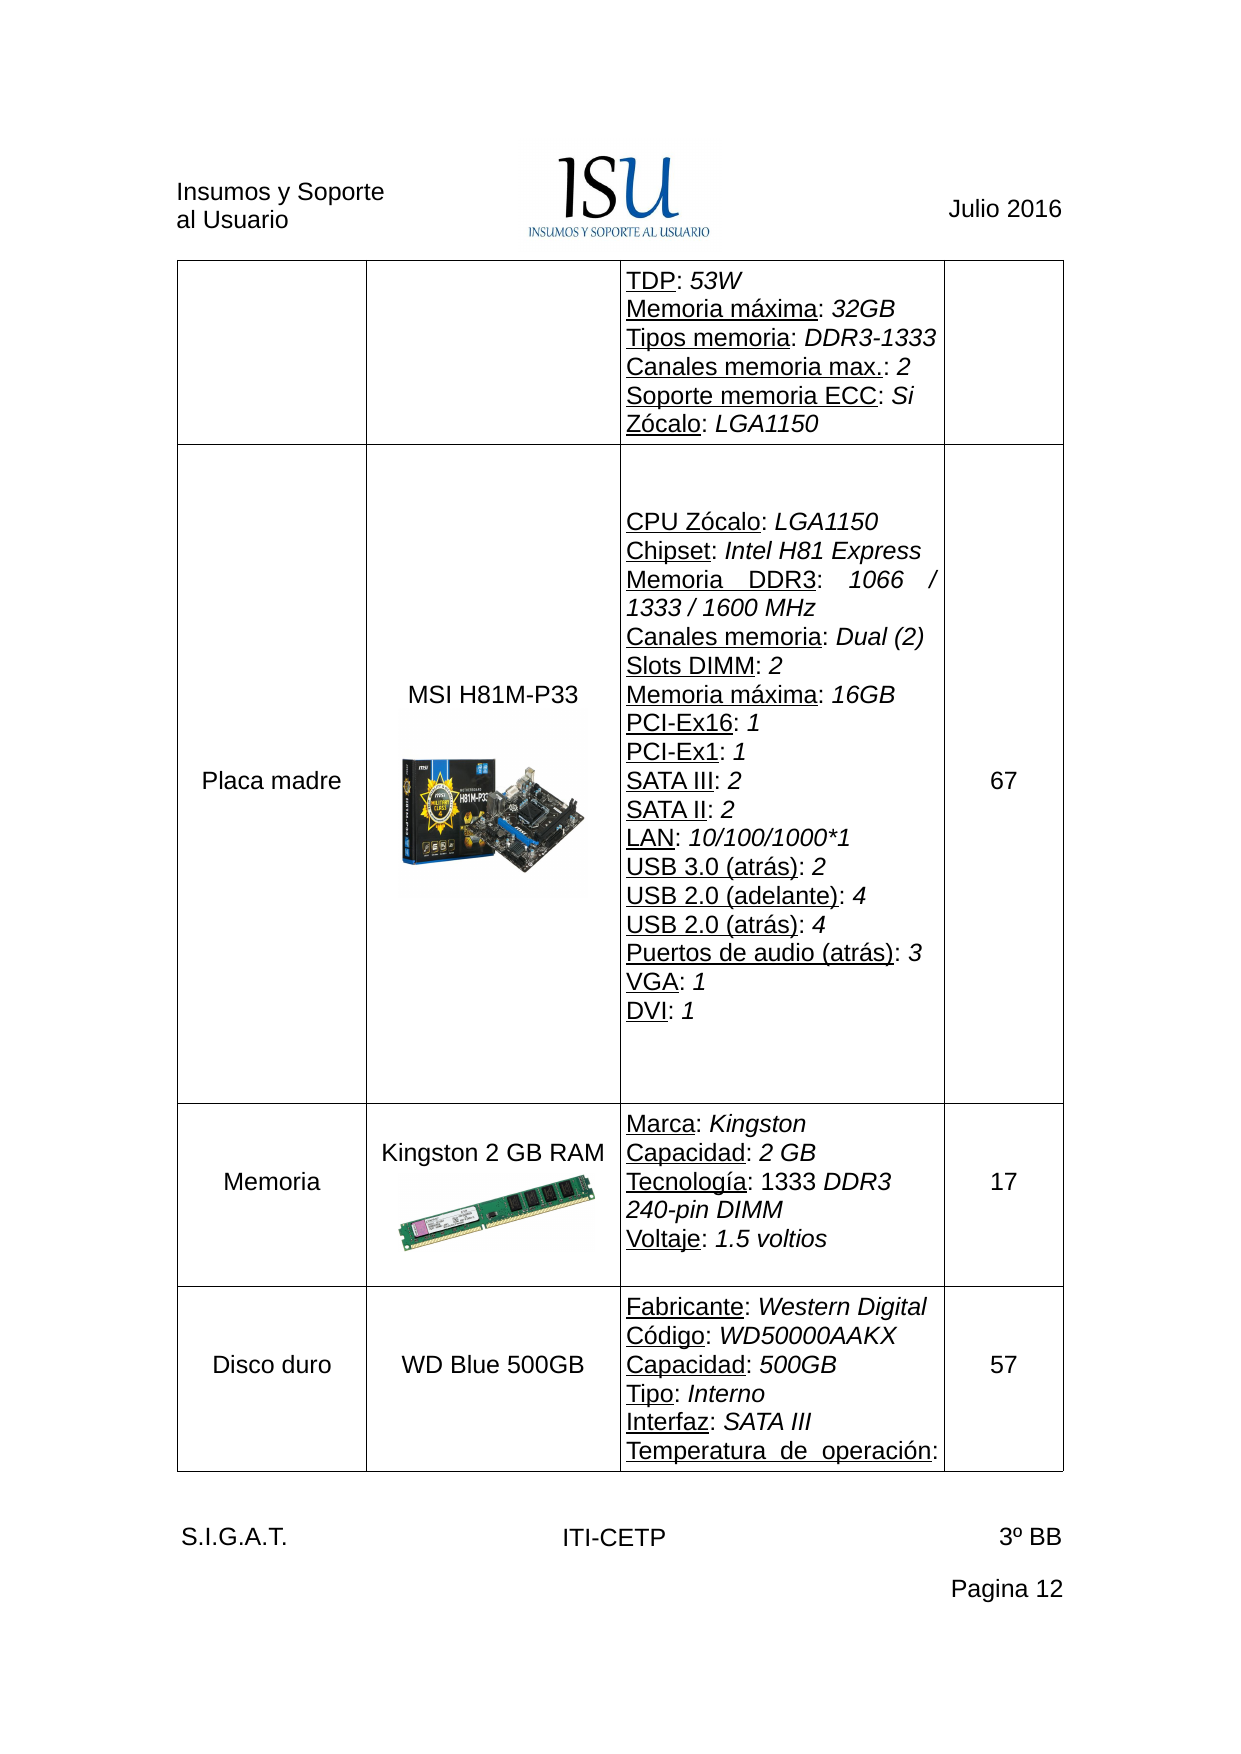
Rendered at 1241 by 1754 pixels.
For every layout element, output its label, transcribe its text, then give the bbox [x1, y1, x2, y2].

table_cell TDP: 53W Memoria máxima: 32GB Tipos memoria: DDR3-1333 Canales memoria max.: 2 Soporte memoria ECC: Si Zócalo: LGA1150 [621, 261, 944, 444]
table_cell Memoria [178, 1104, 366, 1286]
table_cell 67 [945, 445, 1063, 1103]
table_cell 57 [945, 1287, 1063, 1471]
table_cell [367, 261, 620, 444]
picture [398, 708, 588, 898]
table_cell Disco duro [178, 1287, 366, 1471]
table_cell Kingston 2 GB RAM [367, 1104, 620, 1286]
table_cell [367, 709, 620, 1103]
table_cell CPU Zócalo: LGA1150 Chipset: Intel H81 Express Memoria DDR3: 1066 / 1333 / 1600 MHz Canales memoria: Dual (2) Slots DIMM: 2 Memoria máxima: 16GB PCI-Ex16: 1 PCI-Ex1: 1 SATA III: 2 SATA II: 2 LAN: 10/100/1000*1 USB 3.0 (atrás): 2 USB 2.0 (adelante): 4 USB 2.0 (atrás): 4 Puertos de audio (atrás): 3 VGA: 1 DVI: 1 [621, 445, 944, 1103]
picture [397, 1173, 596, 1252]
picture [517, 138, 723, 252]
table_cell Marca: Kingston Capacidad: 2 GB Tecnología: 1333 DDR3 240-pin DIMM Voltaje: 1.5 voltios [621, 1104, 944, 1286]
table_cell Placa madre [178, 445, 366, 1103]
table_cell [178, 261, 366, 444]
table_cell WD Blue 500GB [367, 1287, 620, 1471]
table_cell [945, 261, 1063, 444]
table_cell 17 [945, 1104, 1063, 1286]
table_cell MSI H81M-P33 [367, 445, 620, 708]
table_cell Fabricante: Western Digital Código: WD50000AAKX Capacidad: 500GB Tipo: Interno Interfaz: SATA III Temperatura de operación: [621, 1287, 944, 1471]
